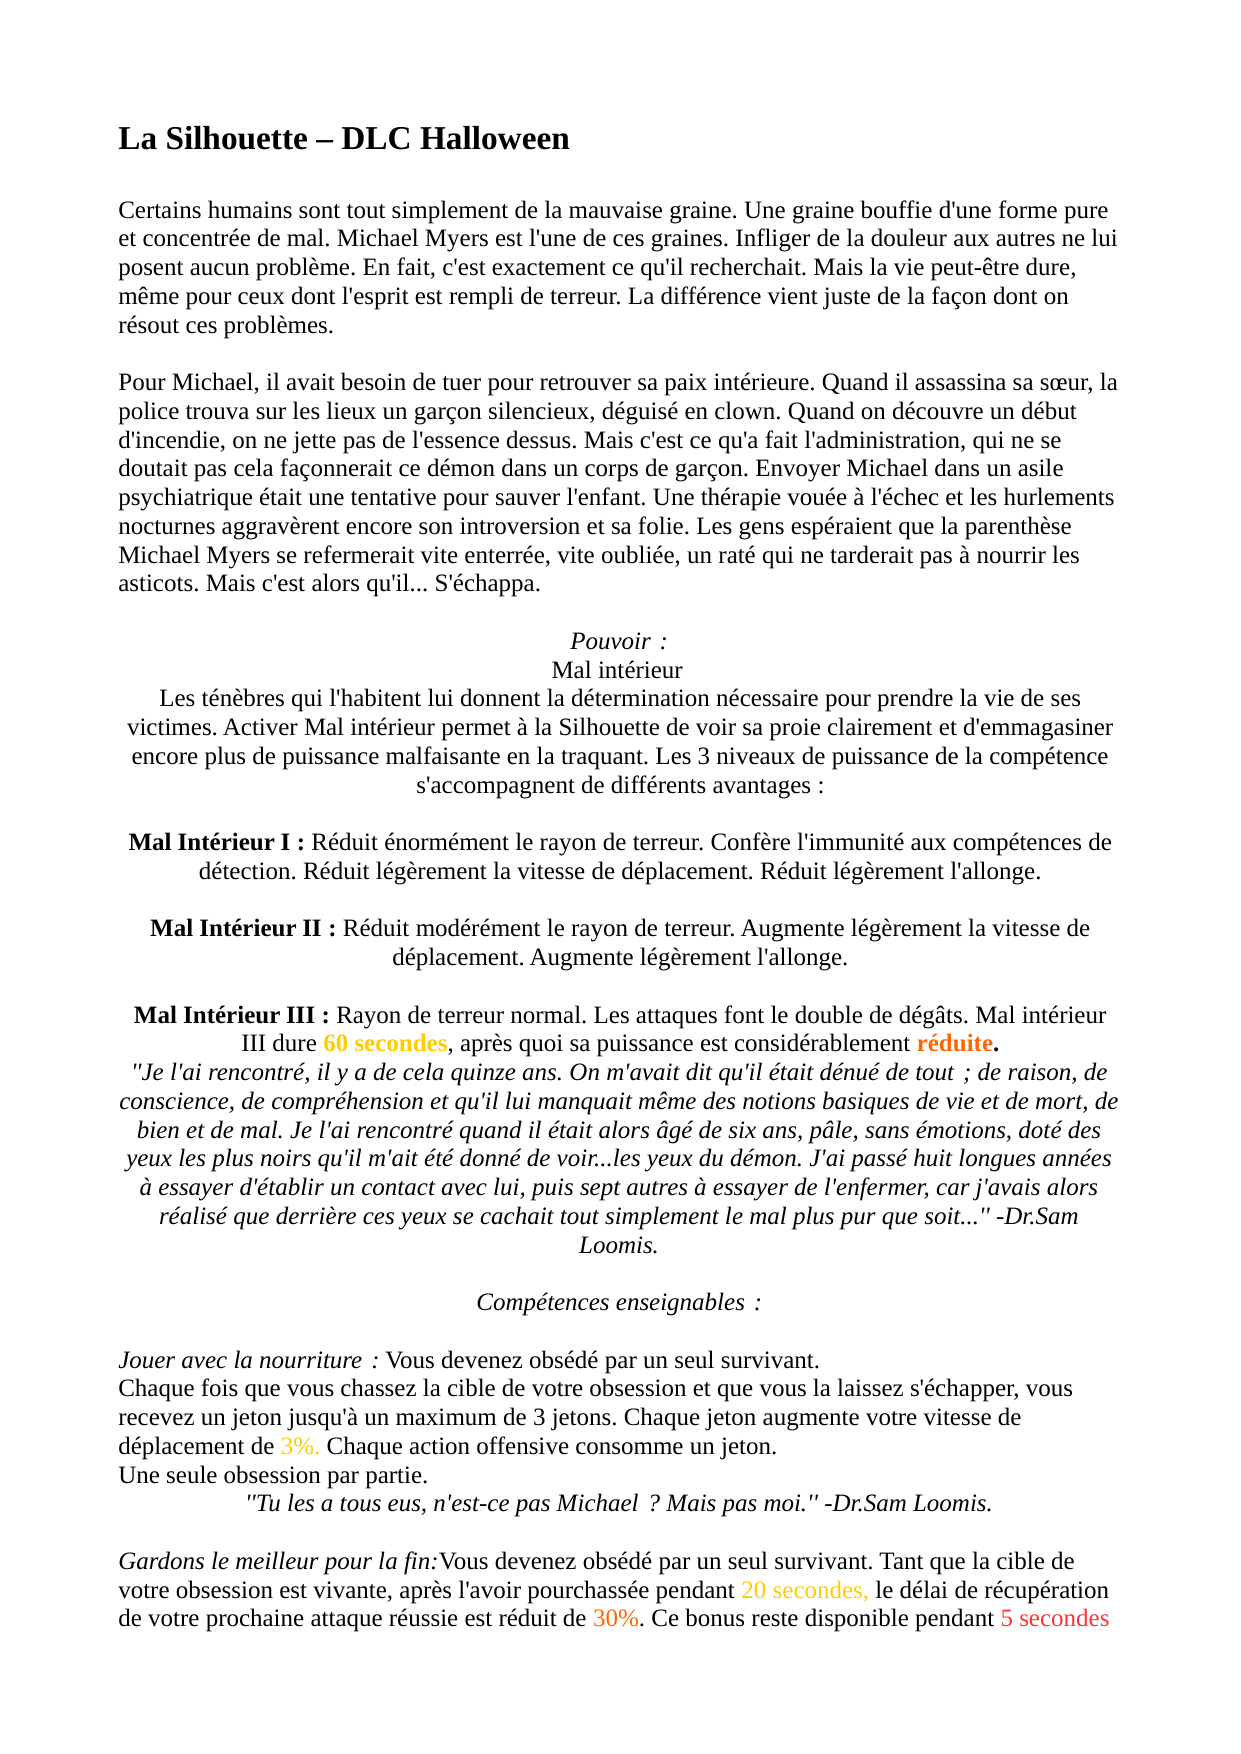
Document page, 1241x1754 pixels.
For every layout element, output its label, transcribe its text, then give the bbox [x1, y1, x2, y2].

text Pour Michael, il avait besoin de tuer pour retrouver sa paix intérieure. Quand il assassina sa sœur, la police trouva sur les lieux un garçon silencieux, déguisé en clown. Quand on découvre un début d'incendie, on ne jette pas de l'essence dessus. Mais c'est ce qu'a fait l'administration, qui ne se doutait pas cela façonnerait ce démon dans un corps de garçon. Envoyer Michael dans un asile psychiatrique était une tentative pour sauver l'enfant. Une thérapie vouée à l'échec et les hurlements nocturnes aggravèrent encore son introversion et sa folie. Les gens espéraient que la parenthèse Michael Myers se refermerait vite enterrée, vite oubliée, un raté qui ne tarderait pas à nourrir les asticots. Mais c'est alors qu'il... S'échappa. [118, 367, 1122, 597]
text Certains humains sont tout simplement de la mauvaise graine. Une graine bouffie d'une forme pure et concentrée de mal. Michael Myers est l'une de ces graines. Infliger de la douleur aux autres ne lui posent aucun problème. En fait, c'est exactement ce qu'il recherchait. Mais la vie peut-être dure, même pour ceux dont l'esprit est rempli de terreur. La différence vient juste de la façon dont on résout ces problèmes. [118, 195, 1122, 338]
text ''Tu les a tous eus, n'est-ce pas Michael ? Mais pas moi.'' -Dr.Sam Loomis. [118, 1488, 1122, 1517]
text ''Je l'ai rencontré, il y a de cela quinze ans. On m'avait dit qu'il était dénué de tout ; de raison, de conscience, de compréhension et qu'il lui manquait même des notions basiques de vie et de mort, de bien et de mal. Je l'ai rencontré quand il était alors âgé de six ans, pâle, sans émotions, doté des yeux les plus noirs qu'il m'ait été donné de voir...les yeux du démon. J'ai passé huit longues années à essayer d'établir un contact avec lui, puis sept autres à essayer de l'enfermer, car j'avais alors réalisé que derrière ces yeux se cachait tout simplement le mal plus pur que soit...'' -Dr.Sam Loomis. [118, 1057, 1122, 1258]
text Mal Intérieur III : Rayon de terreur normal. Les attaques font le double de dégâts. Mal intérieur III dure 60 secondes, après quoi sa puissance est considérablement réduite. [118, 1000, 1122, 1057]
text Les ténèbres qui l'habitent lui donnent la détermination nécessaire pour prendre la vie de ses victimes. Activer Mal intérieur permet à la Silhouette de voir sa proie clairement et d'emmagasiner encore plus de puissance malfaisante en la traquant. Les 3 niveaux de puissance de la compétence s'accompagnent de différents avantages : [118, 683, 1122, 798]
text Mal Intérieur I : Réduit énormément le rayon de terreur. Confère l'immunité aux compétences de détection. Réduit légèrement la vitesse de déplacement. Réduit légèrement l'allonge. [118, 827, 1122, 885]
text Jouer avec la nourriture : Vous devenez obsédé par un seul survivant. [118, 1345, 1122, 1373]
text La Silhouette – DLC Halloween [118, 118, 1122, 156]
text Compétences enseignables : [118, 1287, 1122, 1316]
text Pouvoir : [118, 626, 1122, 655]
text Mal Intérieur II : Réduit modérément le rayon de terreur. Augmente légèrement la vitesse de déplacement. Augmente légèrement l'allonge. [118, 913, 1122, 971]
text Mal intérieur [118, 655, 1122, 683]
text Une seule obsession par partie. [118, 1460, 1122, 1488]
text Gardons le meilleur pour la fin:Vous devenez obsédé par un seul survivant. Tant que la cible de votre obsession est vivante, après l'avoir pourchassée pendant 20 secondes, le délai de récupération de votre prochaine attaque réussie est réduit de 30%. Ce bonus reste disponible pendant 5 secondes [118, 1546, 1122, 1632]
text Chaque fois que vous chassez la cible de votre obsession et que vous la laissez s'échapper, vous recevez un jeton jusqu'à un maximum de 3 jetons. Chaque jeton augmente votre vitesse de déplacement de 3%. Chaque action offensive consomme un jeton. [118, 1373, 1122, 1460]
